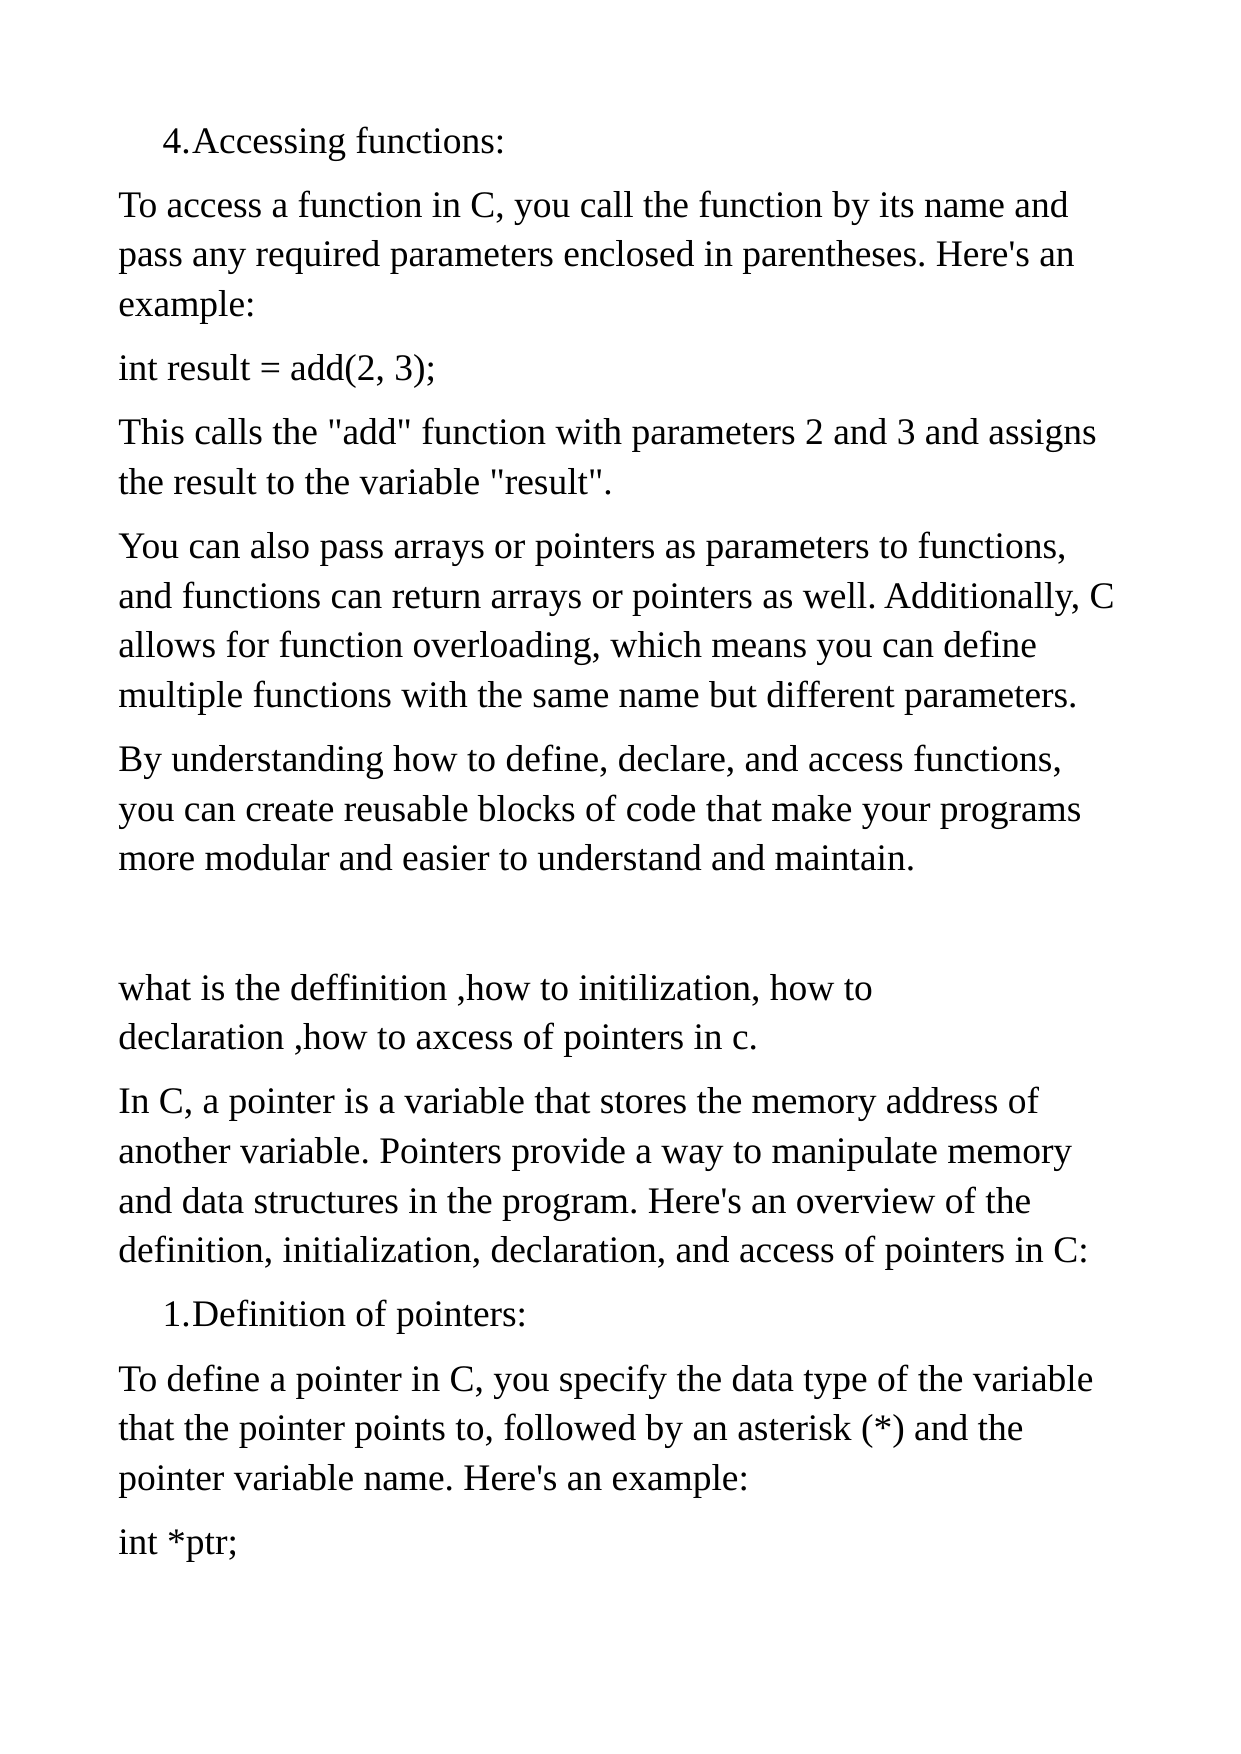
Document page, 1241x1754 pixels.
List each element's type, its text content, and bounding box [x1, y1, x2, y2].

text By understanding how to define, declare, and access functions, you can create reusable blocks of code that make your programs more modular and easier to understand and maintain. [118, 736, 1122, 879]
text what is the deffinition ,how to initilization, how to declaration ,how to axcess of pointers in c. [118, 965, 1122, 1058]
text int *ptr; [118, 1519, 1122, 1562]
list Accessing functions: [162, 118, 1122, 161]
list Definition of pointers: [162, 1292, 1122, 1335]
text In C, a pointer is a variable that stores the memory address of another variable. Pointers provide a way to manipulate memory and data structures in the program. Here's an overview of the definition, initialization, declaration, and access of pointers in C: [118, 1079, 1122, 1271]
text To define a pointer in C, you specify the data type of the variable that the pointer points to, followed by an asterisk (*) and the pointer variable name. Here's an example: [118, 1356, 1122, 1498]
text You can also pass arrays or pointers as parameters to functions, and functions can return arrays or pointers as well. Additionally, C allows for function overloading, which means you can define multiple functions with the same name but different parameters. [118, 523, 1122, 715]
text This calls the "add" function with parameters 2 and 3 and assigns the result to the variable "result". [118, 410, 1122, 502]
text int result = add(2, 3); [118, 346, 1122, 389]
text To access a function in C, you call the function by its name and pass any required parameters enclosed in parentheses. Here's an example: [118, 182, 1122, 324]
